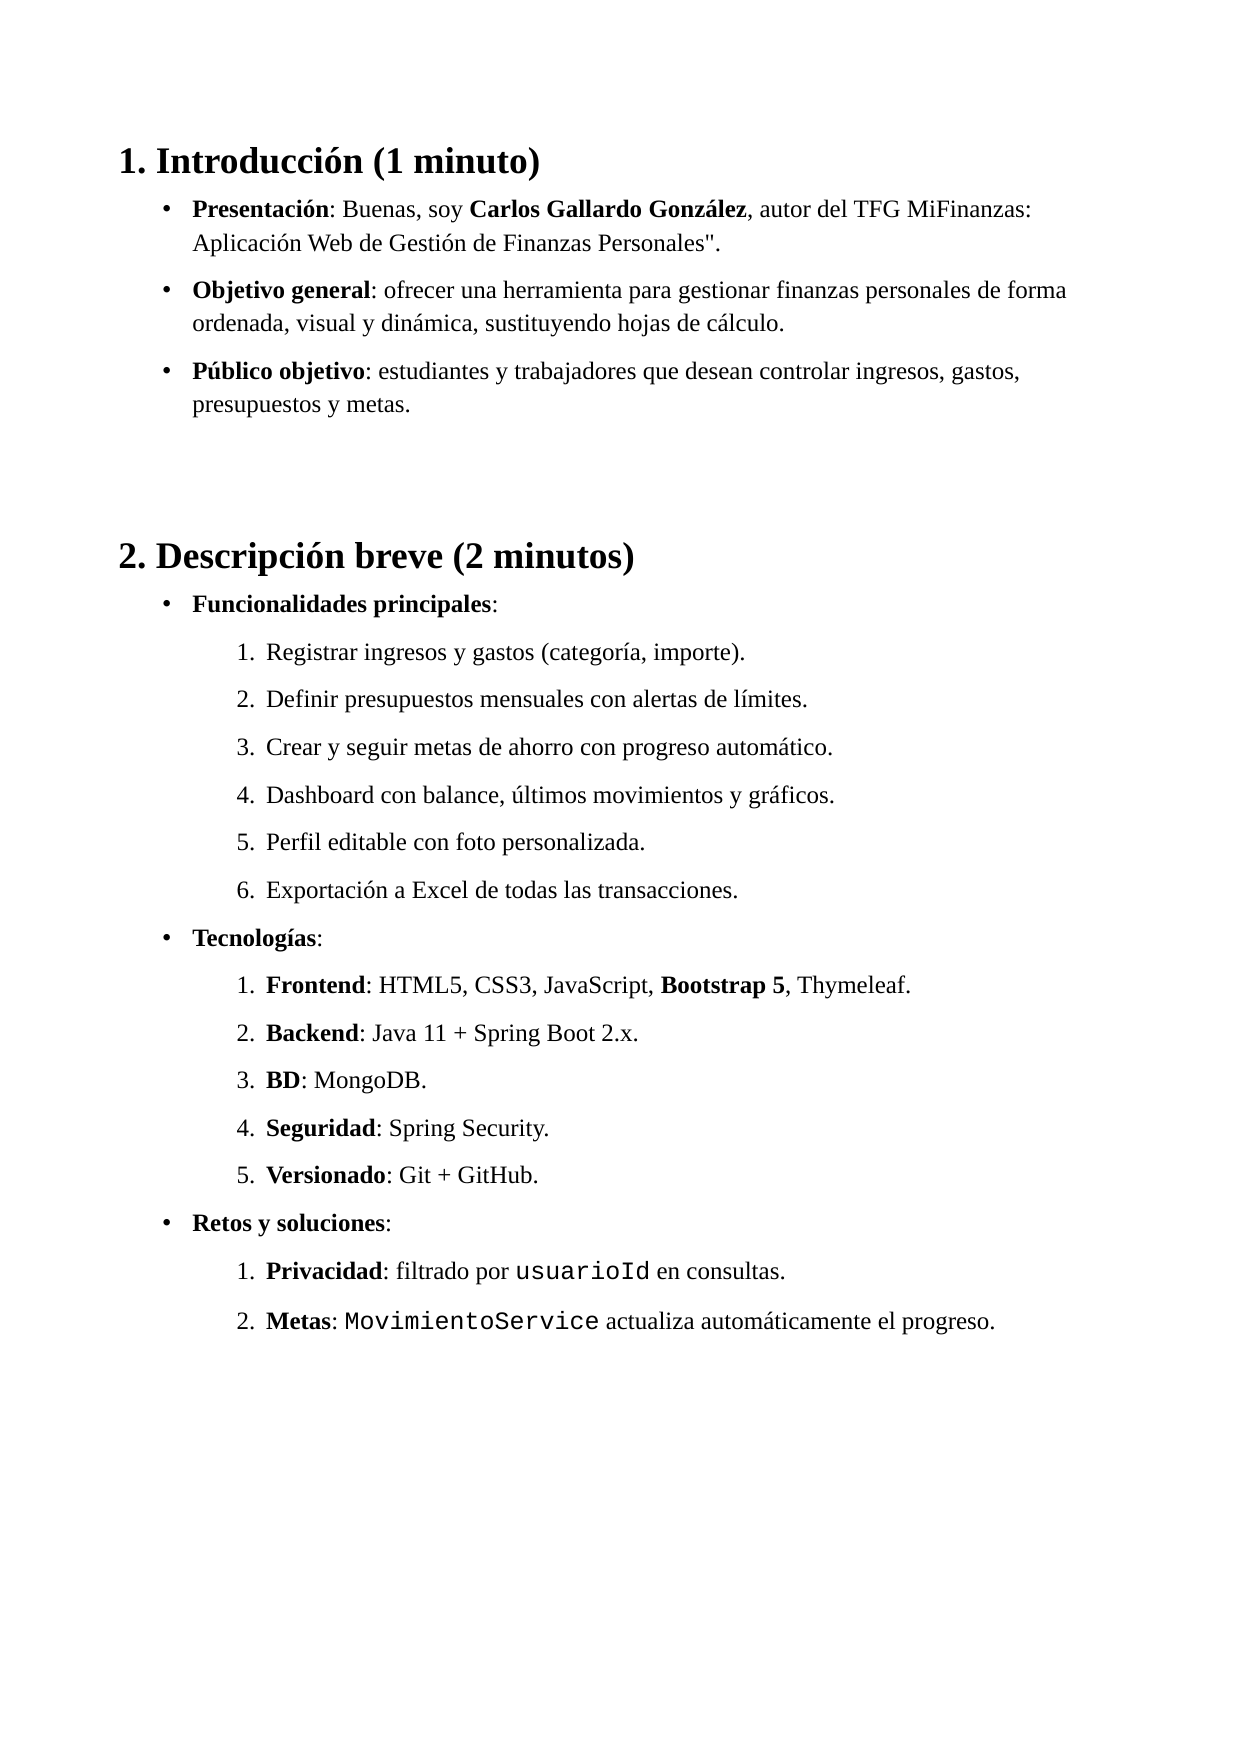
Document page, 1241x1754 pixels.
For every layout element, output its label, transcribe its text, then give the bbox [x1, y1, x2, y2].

list Presentación: Buenas, soy Carlos Gallardo González, autor del TFG MiFinanzas: Aplicación Web de Gestión de Finanzas Personales". [162, 194, 1122, 256]
list Crear y seguir metas de ahorro con progreso automático. [236, 732, 1122, 761]
list Funcionalidades principales: [162, 589, 1122, 618]
list Seguridad: Spring Security. [236, 1113, 1122, 1142]
list Metas: MovimientoService actualiza automáticamente el progreso. [236, 1306, 1122, 1337]
list Retos y soluciones: [162, 1208, 1122, 1237]
subtitle 2. Descripción breve (2 minutos) [118, 534, 1122, 577]
list Tecnologías: [162, 923, 1122, 951]
list Versionado: Git + GitHub. [236, 1161, 1122, 1189]
list Definir presupuestos mensuales con alertas de límites. [236, 684, 1122, 713]
list Público objetivo: estudiantes y trabajadores que desean controlar ingresos, gastos, presupuestos y metas. [162, 356, 1122, 418]
list Privacidad: filtrado por usuarioId en consultas. [236, 1256, 1122, 1287]
list Exportación a Excel de todas las transacciones. [236, 875, 1122, 904]
list Perfil editable con foto personalizada. [236, 827, 1122, 856]
list BD: MongoDB. [236, 1065, 1122, 1094]
list Frontend: HTML5, CSS3, JavaScript, Bootstrap 5, Thymeleaf. [236, 970, 1122, 999]
list Objetivo general: ofrecer una herramienta para gestionar finanzas personales de forma ordenada, visual y dinámica, sustituyendo hojas de cálculo. [162, 275, 1122, 337]
list Registrar ingresos y gastos (categoría, importe). [236, 637, 1122, 666]
list Backend: Java 11 + Spring Boot 2.x. [236, 1018, 1122, 1047]
subtitle 1. Introducción (1 minuto) [118, 139, 1122, 182]
list Dashboard con balance, últimos movimientos y gráficos. [236, 780, 1122, 808]
